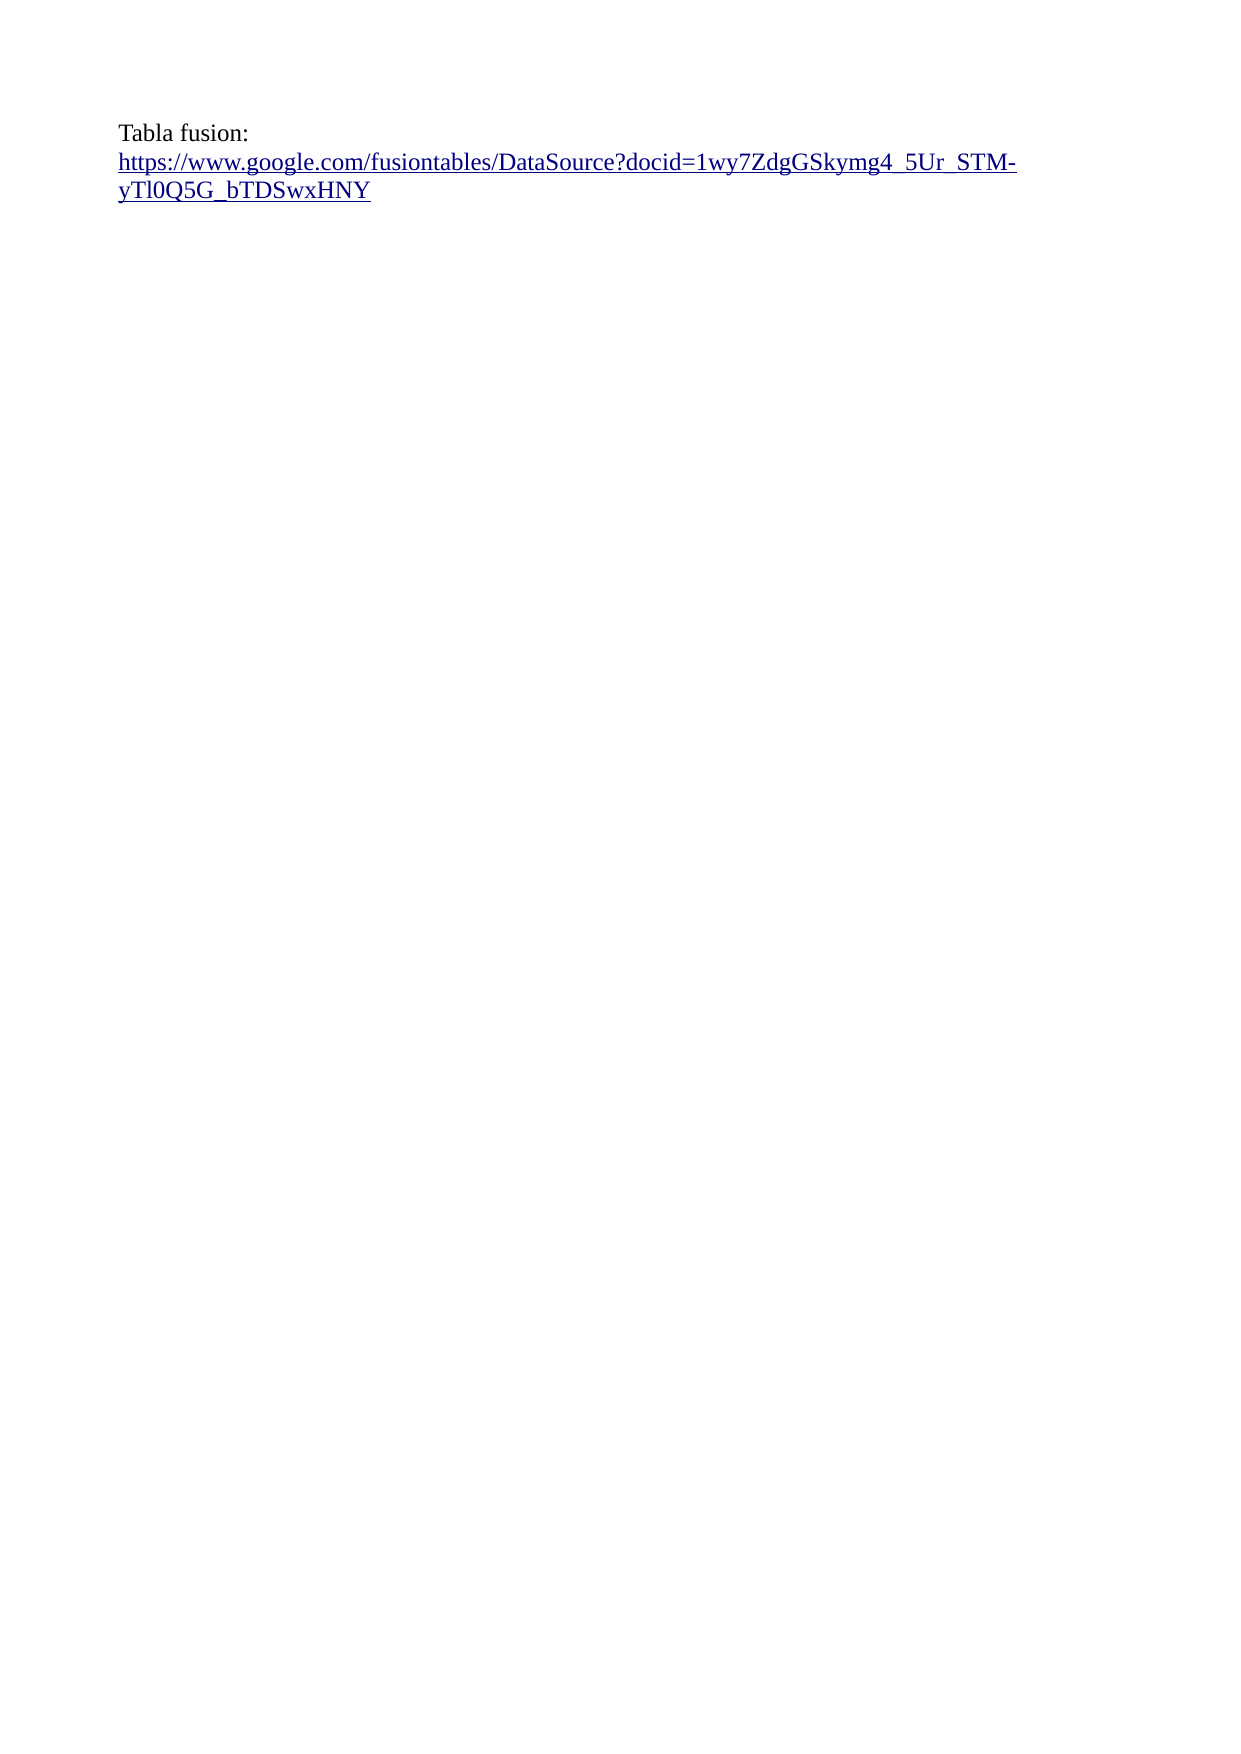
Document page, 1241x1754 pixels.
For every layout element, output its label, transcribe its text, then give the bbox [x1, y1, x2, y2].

text https://www.google.com/fusiontables/DataSource?docid=1wy7ZdgGSkymg4_5Ur_STM-yTl0Q5G_bTDSwxHNY [118, 147, 1122, 204]
text Tabla fusion: [118, 118, 1122, 147]
